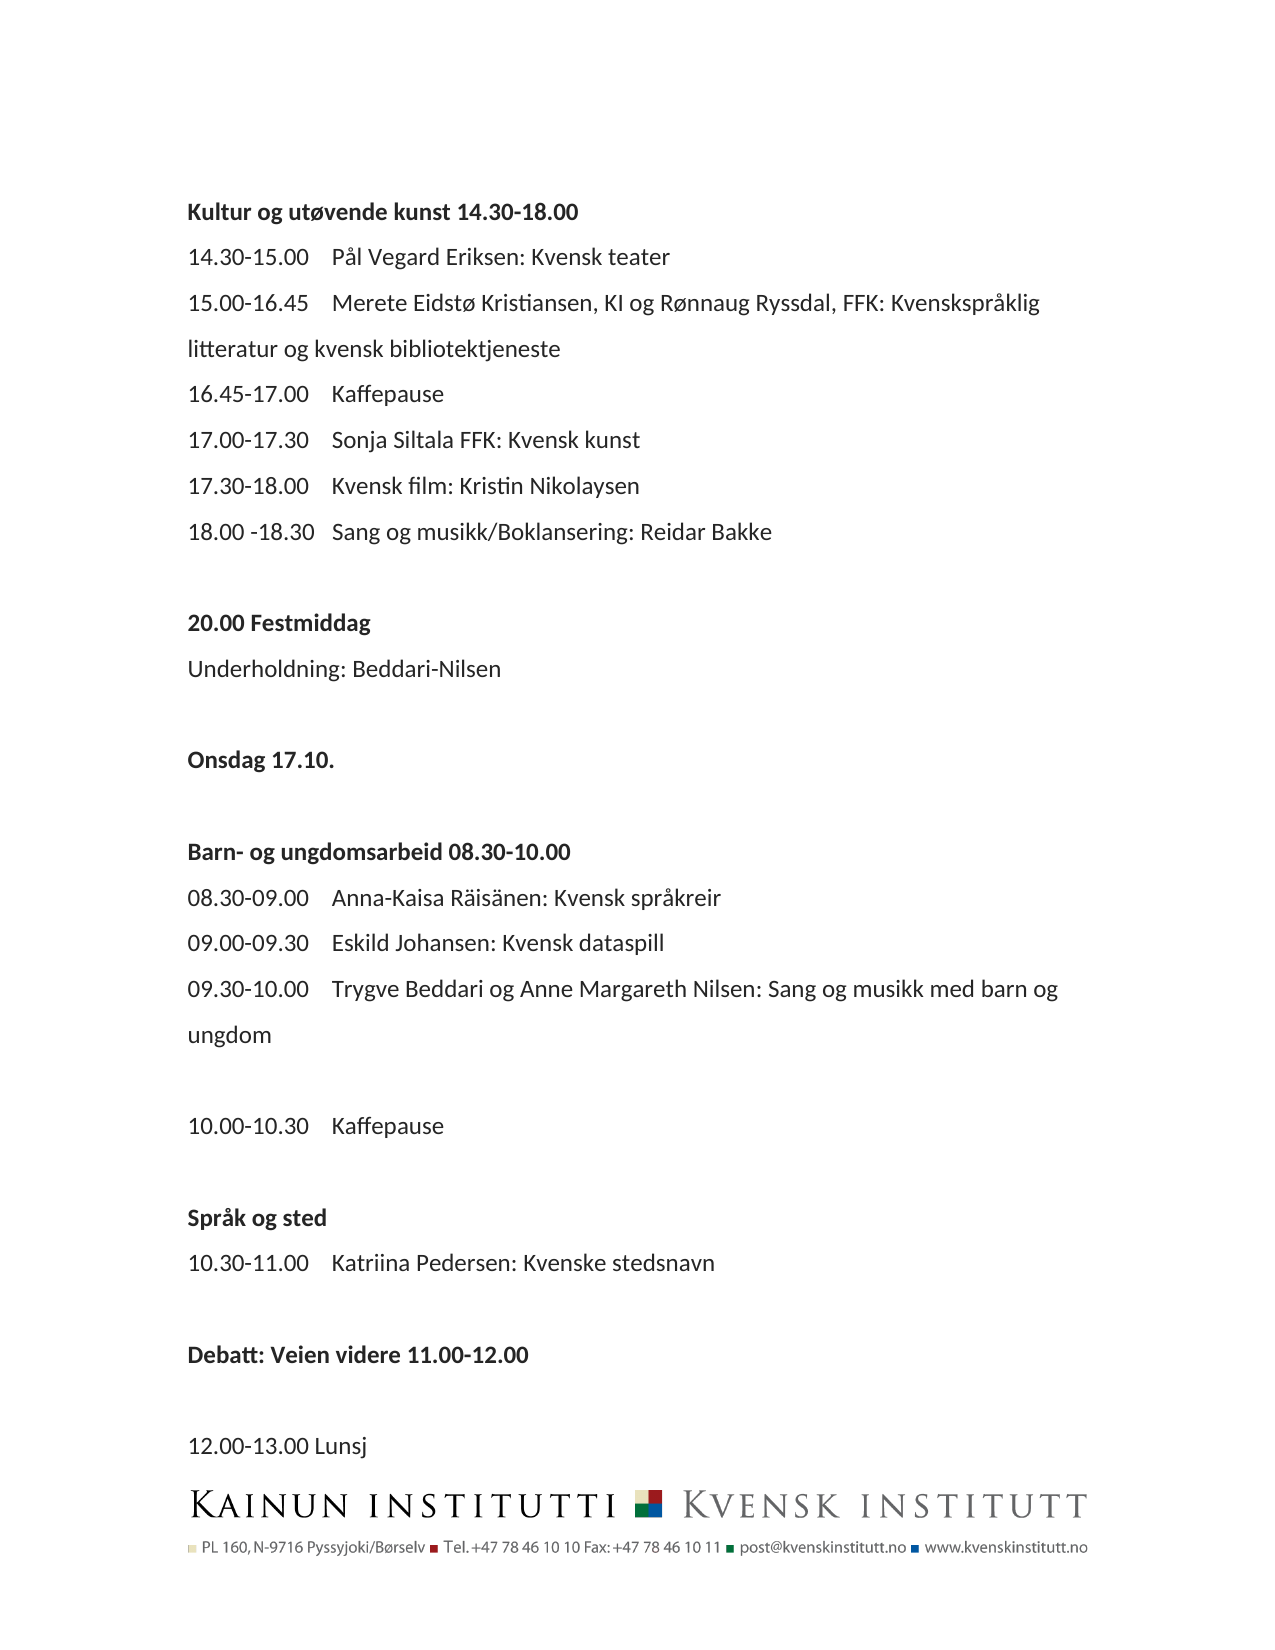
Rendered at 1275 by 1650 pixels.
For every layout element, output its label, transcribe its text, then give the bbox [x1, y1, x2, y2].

text Barn- og ungdomsarbeid 08.30-10.00 [187, 836, 1087, 866]
text 16.45-17.00 Kaffepause [187, 379, 1087, 409]
text Kultur og utøvende kunst 14.30-18.00 [187, 196, 1087, 226]
text 20.00 Festmiddag [187, 607, 1087, 638]
text 10.30-11.00 Katriina Pedersen: Kvenske stedsnavn [187, 1247, 1087, 1278]
text 15.00-16.45 Merete Eidstø Kristiansen, KI og Rønnaug Ryssdal, FFK: Kvenskspråklig litteratur og kvensk bibliotektjeneste [187, 287, 1087, 363]
picture [187, 1490, 1088, 1558]
text 10.00-10.30 Kaffepause [187, 1110, 1087, 1141]
text Språk og sted [187, 1202, 1087, 1232]
text Underholdning: Beddari-Nilsen [187, 653, 1087, 683]
text 14.30-15.00 Pål Vegard Eriksen: Kvensk teater [187, 241, 1087, 272]
text 18.00 -18.30 Sang og musikk/Boklansering: Reidar Bakke [187, 516, 1087, 546]
text 17.00-17.30 Sonja Siltala FFK: Kvensk kunst [187, 424, 1087, 455]
text 12.00-13.00 Lunsj [187, 1430, 1087, 1461]
text Debatt: Veien videre 11.00-12.00 [187, 1339, 1087, 1369]
text 08.30-09.00 Anna-Kaisa Räisänen: Kvensk språkreir [187, 882, 1087, 912]
text 09.30-10.00 Trygve Beddari og Anne Margareth Nilsen: Sang og musikk med barn og ungdom [187, 973, 1087, 1049]
text 09.00-09.30 Eskild Johansen: Kvensk dataspill [187, 927, 1087, 958]
text 17.30-18.00 Kvensk film: Kristin Nikolaysen [187, 470, 1087, 501]
text Onsdag 17.10. [187, 744, 1087, 775]
